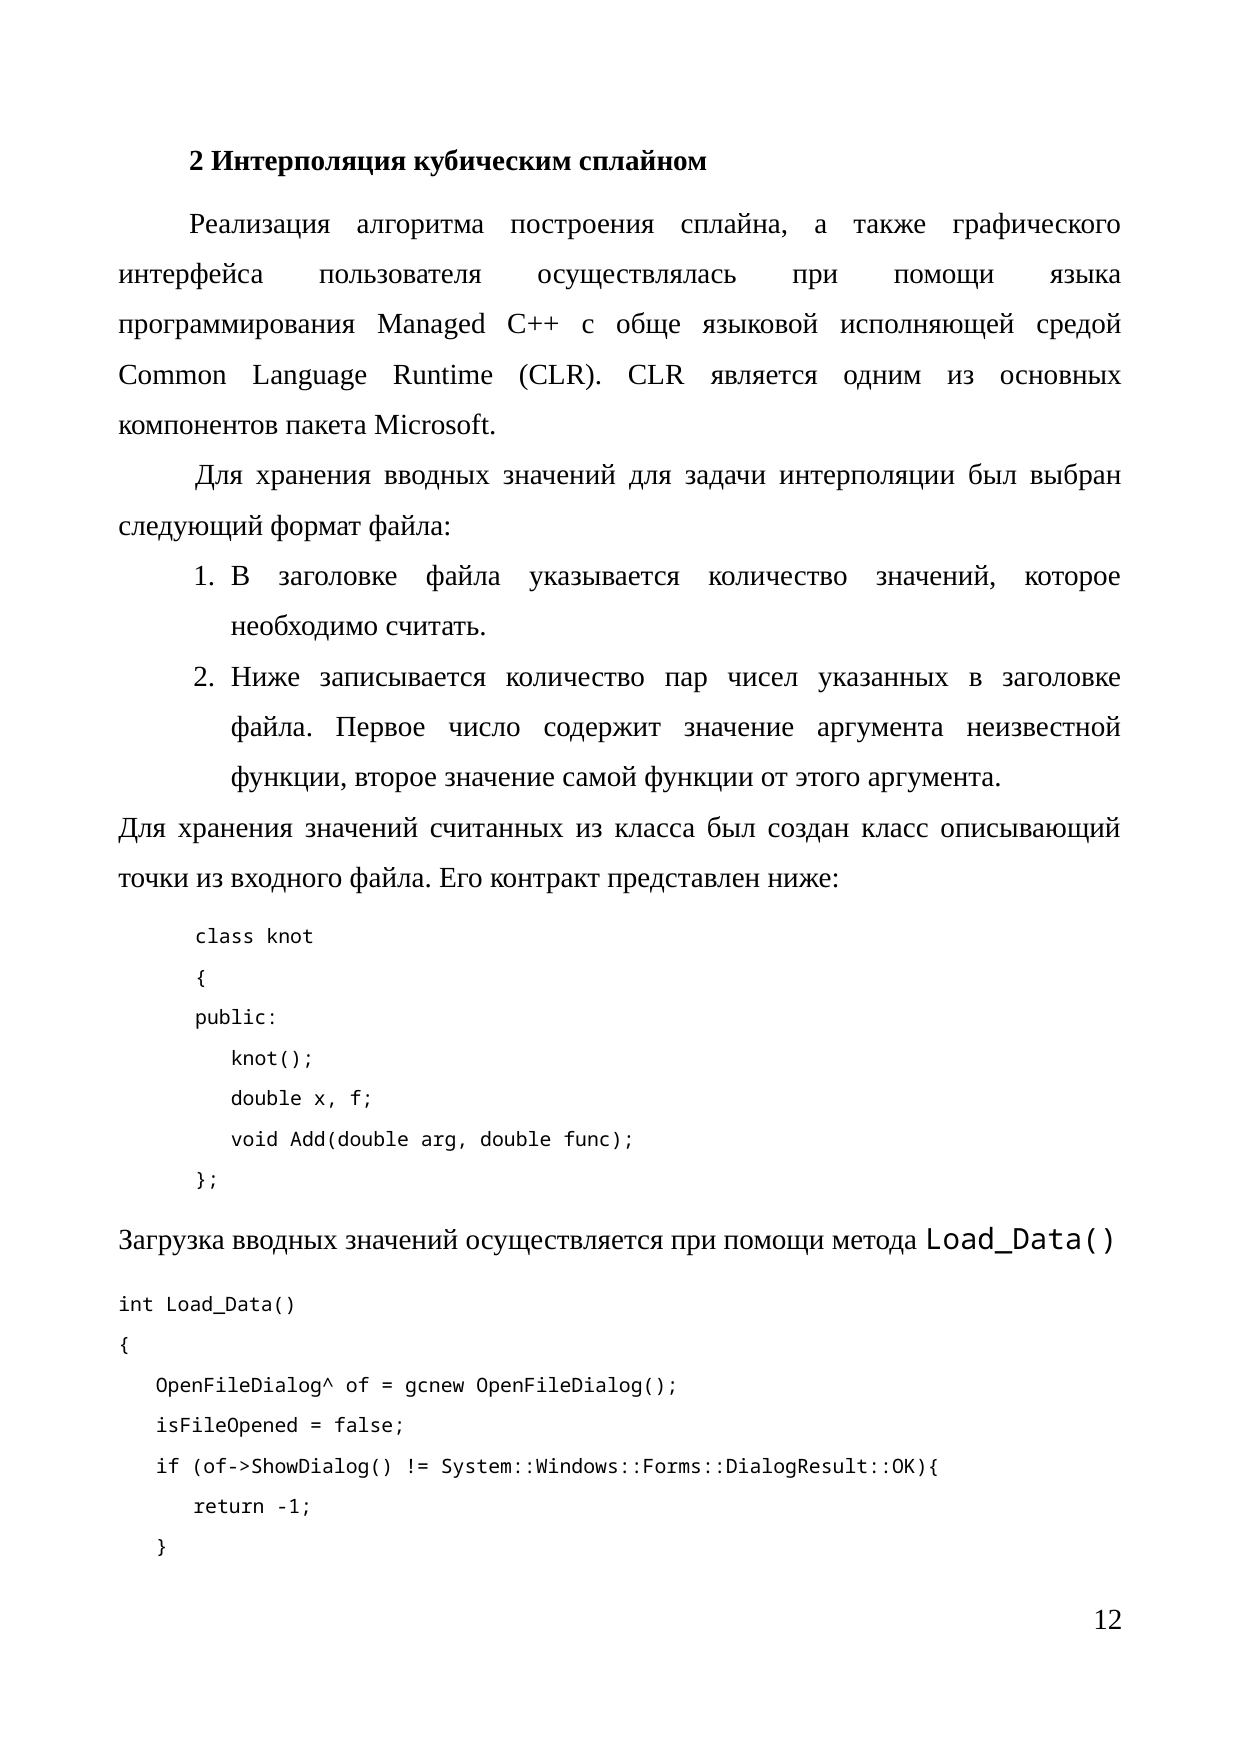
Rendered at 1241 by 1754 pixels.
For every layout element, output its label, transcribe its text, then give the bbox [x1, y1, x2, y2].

text }; [118, 1165, 1122, 1192]
list Ниже записывается количество пар чисел указанных в заголовке файла. Первое число содержит значение аргумента неизвестной функции, второе значение самой функции от этого аргумента. [193, 659, 1122, 793]
text return -1; [118, 1492, 1122, 1519]
text { [118, 1331, 1122, 1358]
text public: [118, 1004, 1122, 1031]
text { [118, 963, 1122, 990]
text Для хранения вводных значений для задачи интерполяции был выбран следующий формат файла: [118, 457, 1122, 541]
text Загрузка вводных значений осуществляется при помощи метода Load_Data() [118, 1218, 1122, 1258]
text class knot [118, 923, 1122, 950]
text knot(); [118, 1044, 1122, 1071]
text Для хранения значений считанных из класса был создан класс описывающий точки из входного файла. Его контракт представлен ниже: [118, 810, 1122, 893]
text } [118, 1533, 1122, 1560]
text int Load_Data() [118, 1290, 1122, 1317]
text if (of->ShowDialog() != System::Windows::Forms::DialogResult::OK){ [118, 1452, 1122, 1479]
text double x, f; [118, 1084, 1122, 1111]
list В заголовке файла указывается количество значений, которое необходимо считать. [193, 558, 1122, 642]
text Реализация алгоритма построения сплайна, а также графического интерфейса пользователя осуществлялась при помощи языка программирования Managed C++ с обще языковой исполняющей средой Common Language Runtime (CLR). CLR является одним из основных компонентов пакета Microsoft. [118, 206, 1122, 441]
subtitle 2 Интерполяция кубическим сплайном [118, 143, 1122, 177]
text isFileOpened = false; [118, 1411, 1122, 1438]
text void Add(double arg, double func); [118, 1125, 1122, 1152]
text OpenFileDialog^ of = gcnew OpenFileDialog(); [118, 1371, 1122, 1398]
